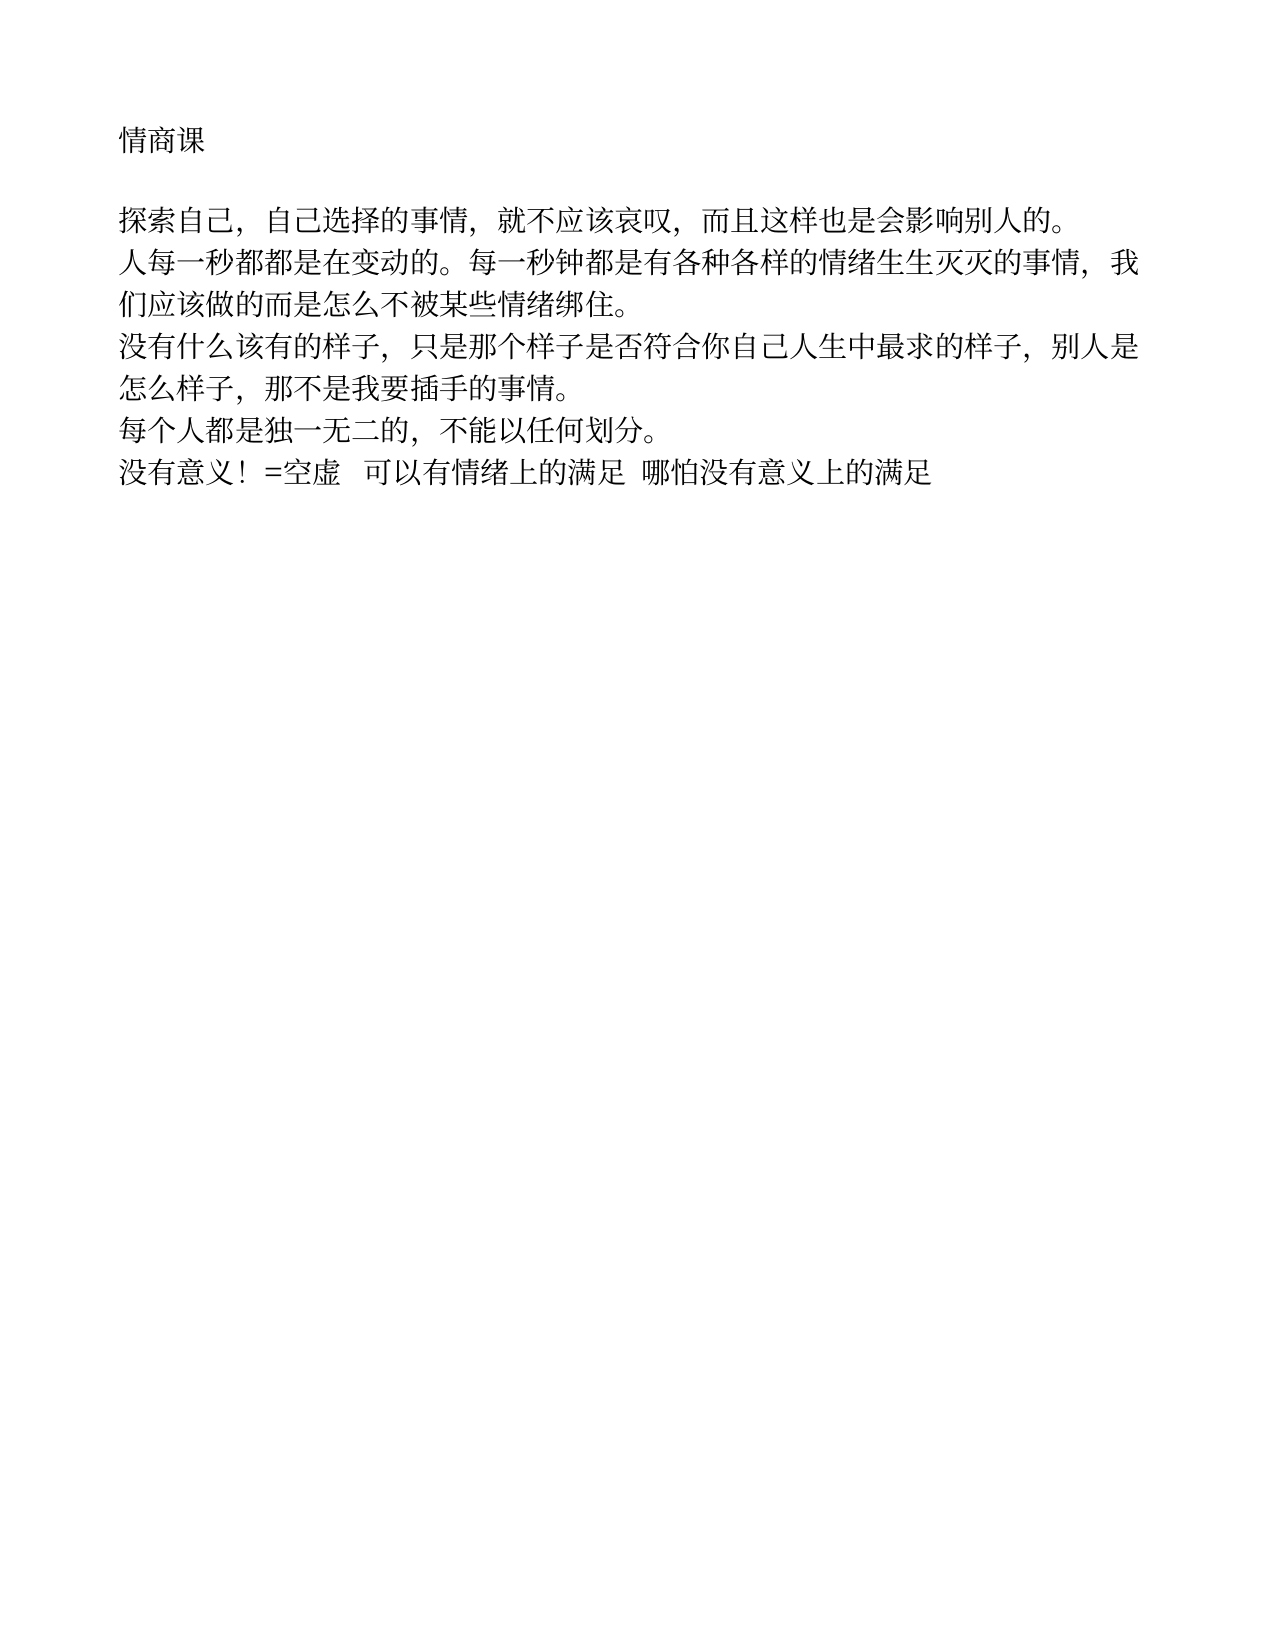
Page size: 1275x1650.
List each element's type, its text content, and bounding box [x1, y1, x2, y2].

text 人每一秒都都是在变动的。每一秒钟都是有各种各样的情绪生生灭灭的事情，我们应该做的而是怎么不被某些情绪绑住。 [118, 240, 1157, 324]
text 情商课 [118, 118, 1157, 160]
text 每个人都是独一无二的，不能以任何划分。 [118, 408, 1157, 449]
text 探索自己，自己选择的事情，就不应该哀叹，而且这样也是会影响别人的。 [118, 198, 1157, 240]
text 没有什么该有的样子，只是那个样子是否符合你自己人生中最求的样子，别人是怎么样子，那不是我要插手的事情。 [118, 324, 1157, 408]
text 没有意义！=空虚 可以有情绪上的满足 哪怕没有意义上的满足 [118, 449, 1157, 491]
